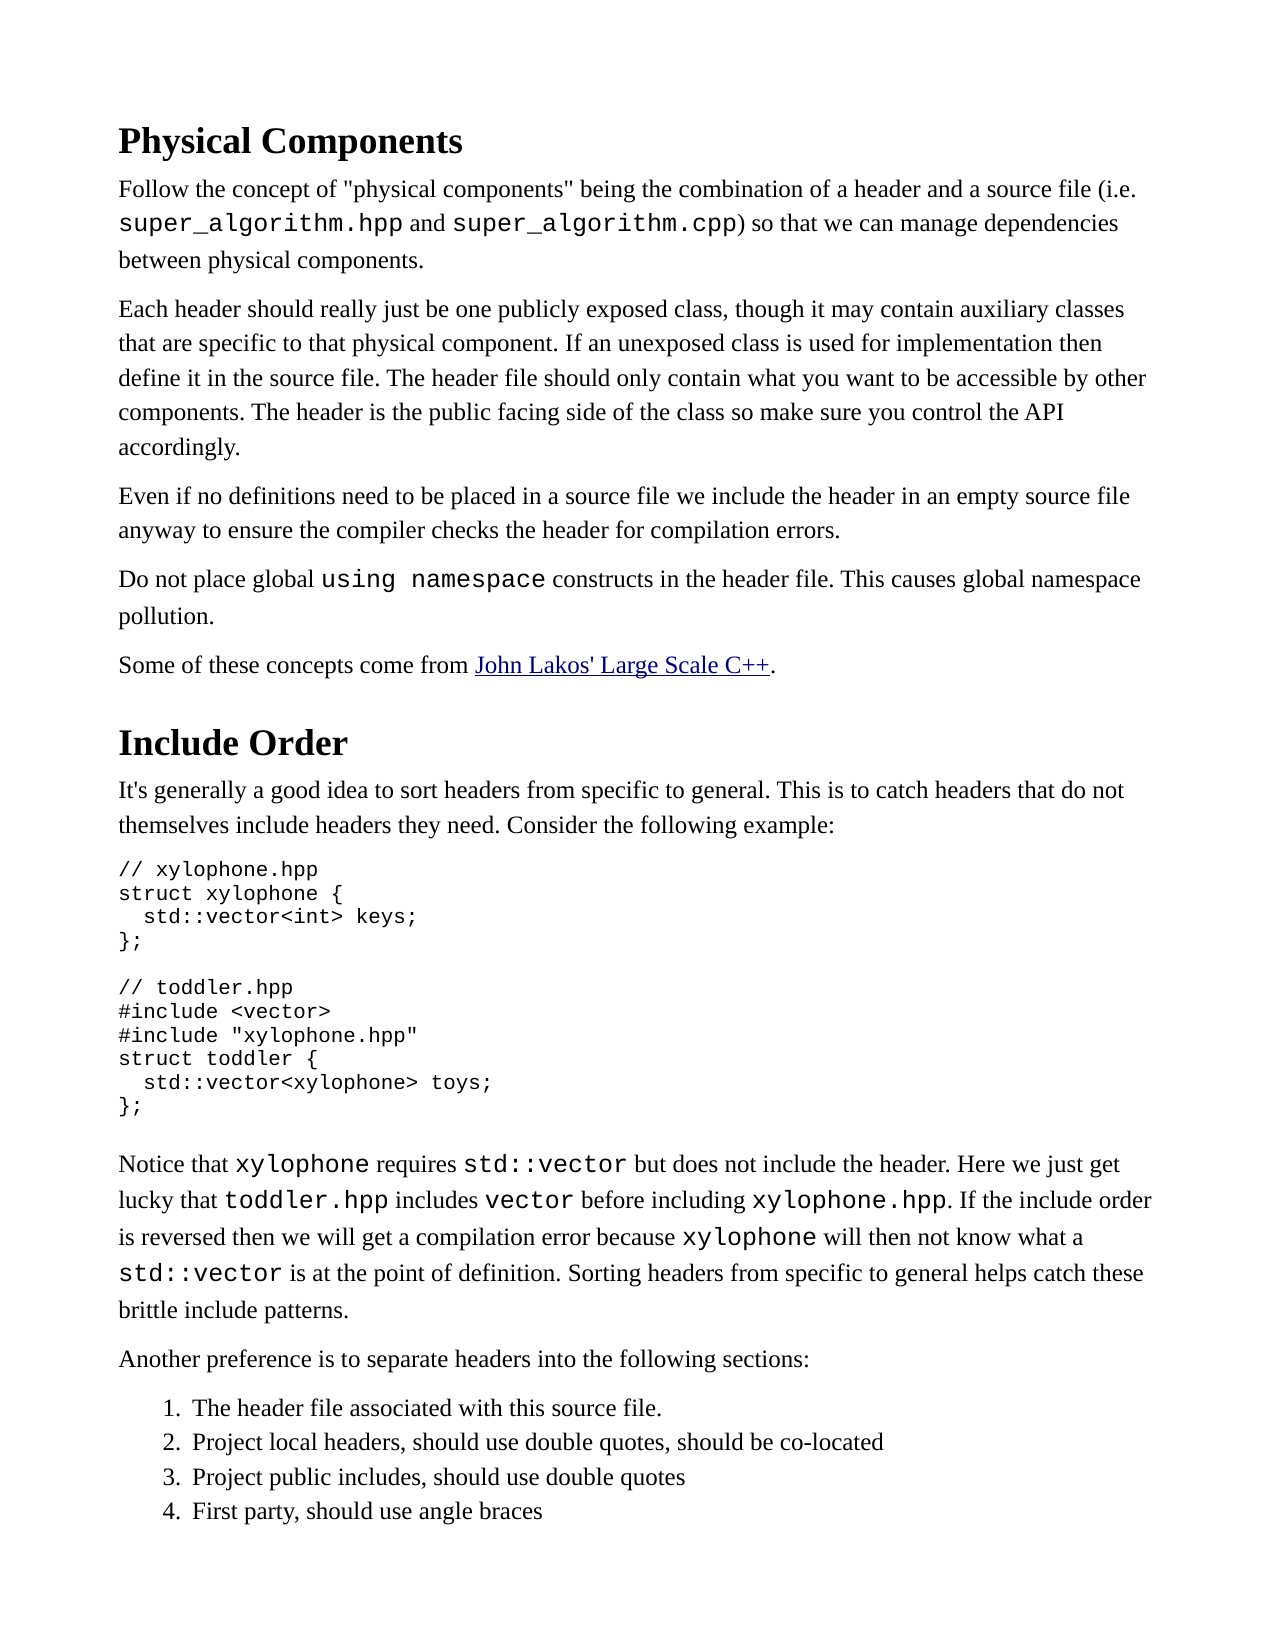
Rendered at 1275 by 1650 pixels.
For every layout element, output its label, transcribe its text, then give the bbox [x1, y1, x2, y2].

subtitle Include Order [118, 720, 1157, 763]
text Follow the concept of "physical components" being the combination of a header and a source file (i.e. super_algorithm.hpp and super_algorithm.cpp) so that we can manage dependencies between physical components. [118, 174, 1157, 273]
list The header file associated with this source file. [162, 1393, 1157, 1422]
text struct xylophone { [118, 883, 1157, 906]
text // toddler.hpp [118, 977, 1157, 1001]
text Notice that xylophone requires std::vector but does not include the header. Here we just get lucky that toddler.hpp includes vector before including xylophone.hpp. If the include order is reversed then we will get a compilation error because xylophone will then not know what a std::vector is at the point of definition. Sorting headers from specific to general helps catch these brittle include patterns. [118, 1149, 1157, 1324]
text #include <vector> [118, 1001, 1157, 1024]
list First party, should use angle braces [162, 1496, 1157, 1525]
text Each header should really just be one publicly exposed class, though it may contain auxiliary classes that are specific to that physical component. If an unexposed class is used for implementation then define it in the source file. The header file should only contain what you want to be accessible by other components. The header is the public facing side of the class so make sure you control the API accordingly. [118, 294, 1157, 461]
list Project local headers, should use double quotes, should be co-located [162, 1427, 1157, 1456]
text It's generally a good idea to sort headers from specific to general. This is to catch headers that do not themselves include headers they need. Consider the following example: [118, 776, 1157, 839]
text }; [118, 1096, 1157, 1119]
text Some of these concepts come from John Lakos' Large Scale C++. [118, 650, 1157, 679]
text Do not place global using namespace constructs in the header file. This causes global namespace pollution. [118, 564, 1157, 630]
text Another preference is to separate headers into the following sections: [118, 1344, 1157, 1373]
subtitle Physical Components [118, 118, 1157, 161]
text }; [118, 930, 1157, 954]
text Even if no definitions need to be placed in a source file we include the header in an empty source file anyway to ensure the compiler checks the header for compilation errors. [118, 481, 1157, 544]
text #include "xylophone.hpp" [118, 1024, 1157, 1048]
text struct toddler { [118, 1048, 1157, 1072]
list Project public includes, should use double quotes [162, 1462, 1157, 1491]
text std::vector<int> keys; [118, 906, 1157, 930]
text // xylophone.hpp [118, 859, 1157, 883]
text std::vector<xylophone> toys; [118, 1072, 1157, 1096]
